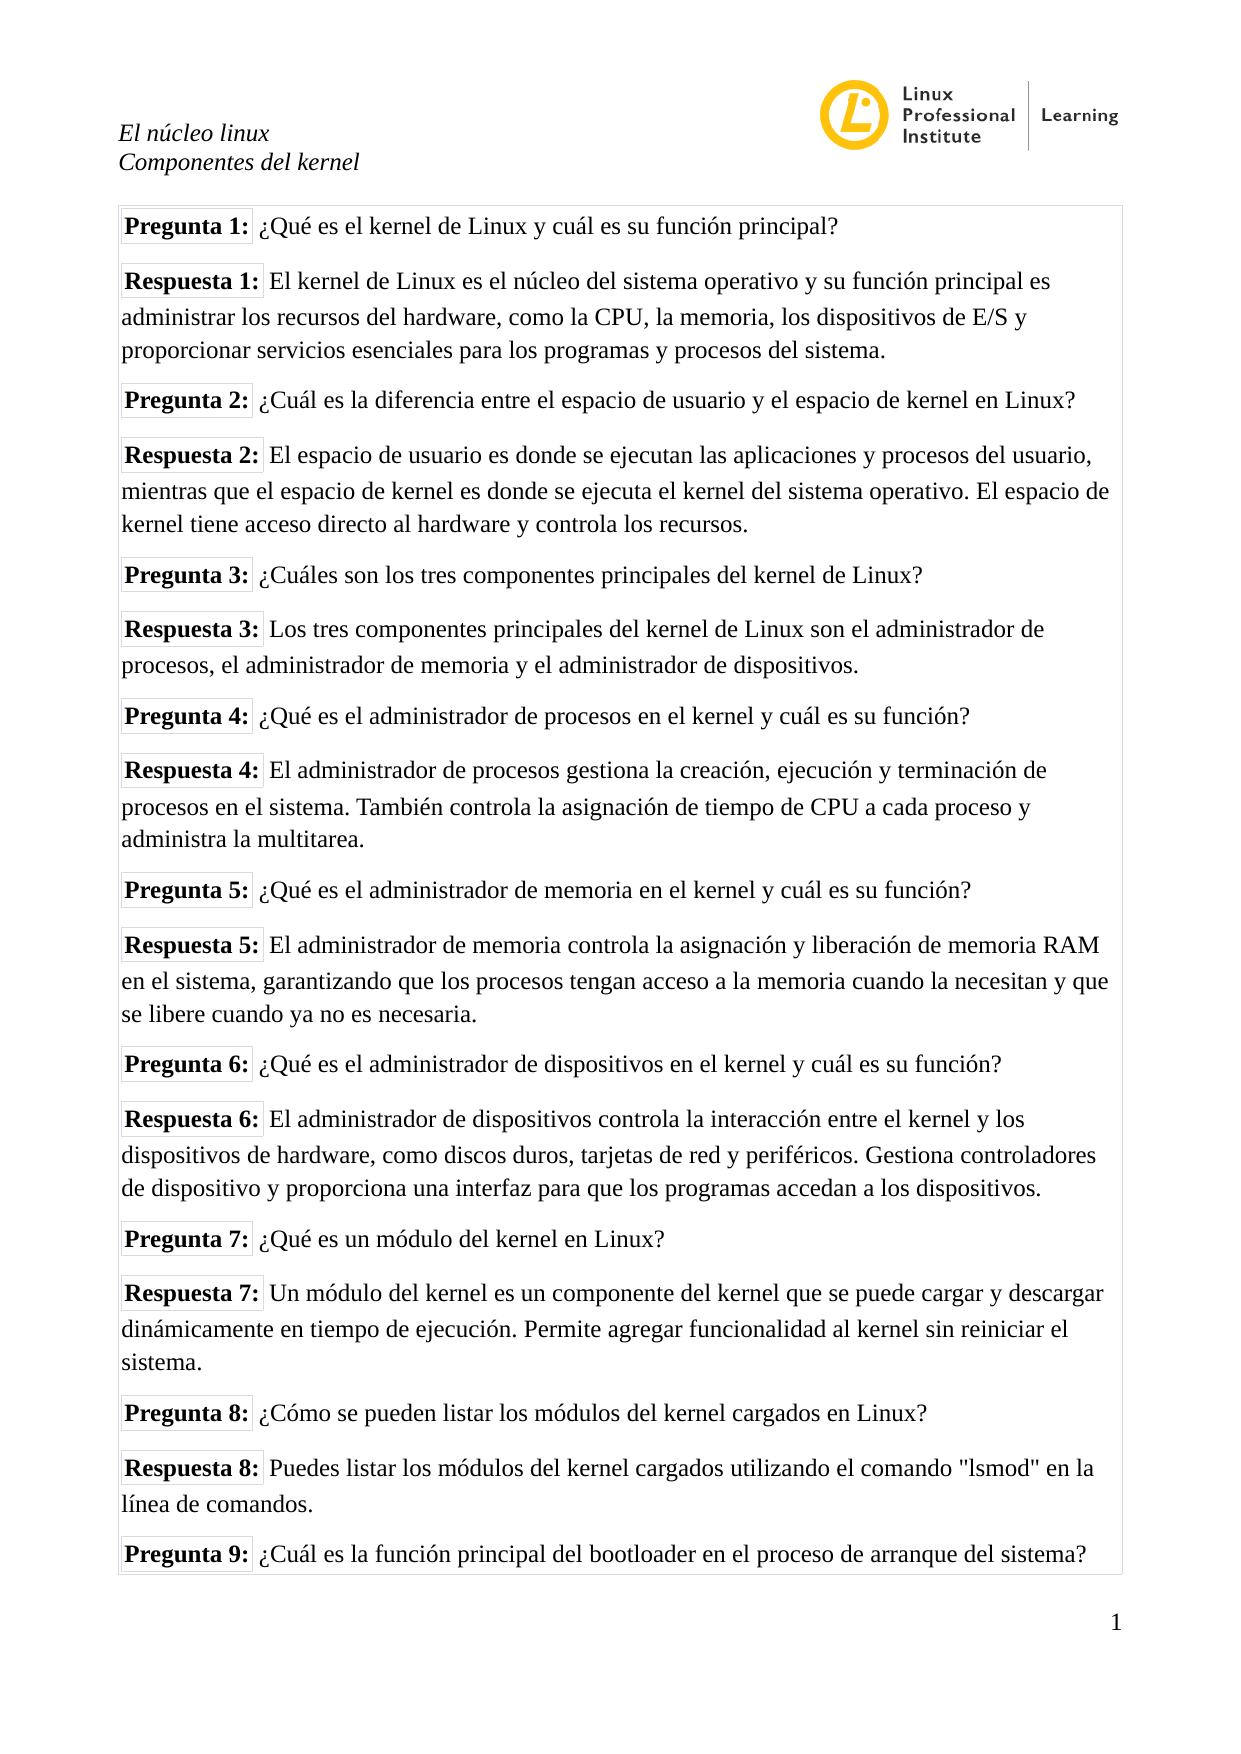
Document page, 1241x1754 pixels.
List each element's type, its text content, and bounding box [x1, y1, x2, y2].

text Pregunta 9: ¿Cuál es la función principal del bootloader en el proceso de arranque del sistema? [119, 1533, 1122, 1574]
text Pregunta 5: ¿Qué es el administrador de memoria en el kernel y cuál es su función? [119, 869, 1122, 907]
text Respuesta 8: Puedes listar los módulos del kernel cargados utilizando el comando "lsmod" en la línea de comandos. [119, 1447, 1122, 1517]
text Respuesta 2: El espacio de usuario es donde se ejecutan las aplicaciones y procesos del usuario, mientras que el espacio de kernel es donde se ejecuta el kernel del sistema operativo. El espacio de kernel tiene acceso directo al hardware y controla los recursos. [119, 434, 1122, 538]
picture [819, 79, 1119, 151]
text Respuesta 7: Un módulo del kernel es un componente del kernel que se puede cargar y descargar dinámicamente en tiempo de ejecución. Permite agregar funcionalidad al kernel sin reiniciar el sistema. [119, 1272, 1122, 1376]
text Pregunta 3: ¿Cuáles son los tres componentes principales del kernel de Linux? [119, 554, 1122, 591]
text Pregunta 6: ¿Qué es el administrador de dispositivos en el kernel y cuál es su función? [119, 1043, 1122, 1081]
text Pregunta 4: ¿Qué es el administrador de procesos en el kernel y cuál es su función? [119, 695, 1122, 733]
text Respuesta 5: El administrador de memoria controla la asignación y liberación de memoria RAM en el sistema, garantizando que los procesos tengan acceso a la memoria cuando la necesitan y que se libere cuando ya no es necesaria. [119, 924, 1122, 1028]
text Respuesta 1: El kernel de Linux es el núcleo del sistema operativo y su función principal es administrar los recursos del hardware, como la CPU, la memoria, los dispositivos de E/S y proporcionar servicios esenciales para los programas y procesos del sistema. [119, 260, 1122, 363]
text Pregunta 8: ¿Cómo se pueden listar los módulos del kernel cargados en Linux? [119, 1392, 1122, 1430]
text Pregunta 7: ¿Qué es un módulo del kernel en Linux? [119, 1218, 1122, 1256]
text Respuesta 6: El administrador de dispositivos controla la interacción entre el kernel y los dispositivos de hardware, como discos duros, tarjetas de red y periféricos. Gestiona controladores de dispositivo y proporciona una interfaz para que los programas accedan a los dispositivos. [119, 1098, 1122, 1202]
text Respuesta 3: Los tres componentes principales del kernel de Linux son el administrador de procesos, el administrador de memoria y el administrador de dispositivos. [119, 608, 1122, 679]
text Pregunta 2: ¿Cuál es la diferencia entre el espacio de usuario y el espacio de kernel en Linux? [119, 379, 1122, 417]
text Respuesta 4: El administrador de procesos gestiona la creación, ejecución y terminación de procesos en el sistema. También controla la asignación de tiempo de CPU a cada proceso y administra la multitarea. [119, 749, 1122, 853]
text Pregunta 1: ¿Qué es el kernel de Linux y cuál es su función principal? [119, 206, 1122, 243]
